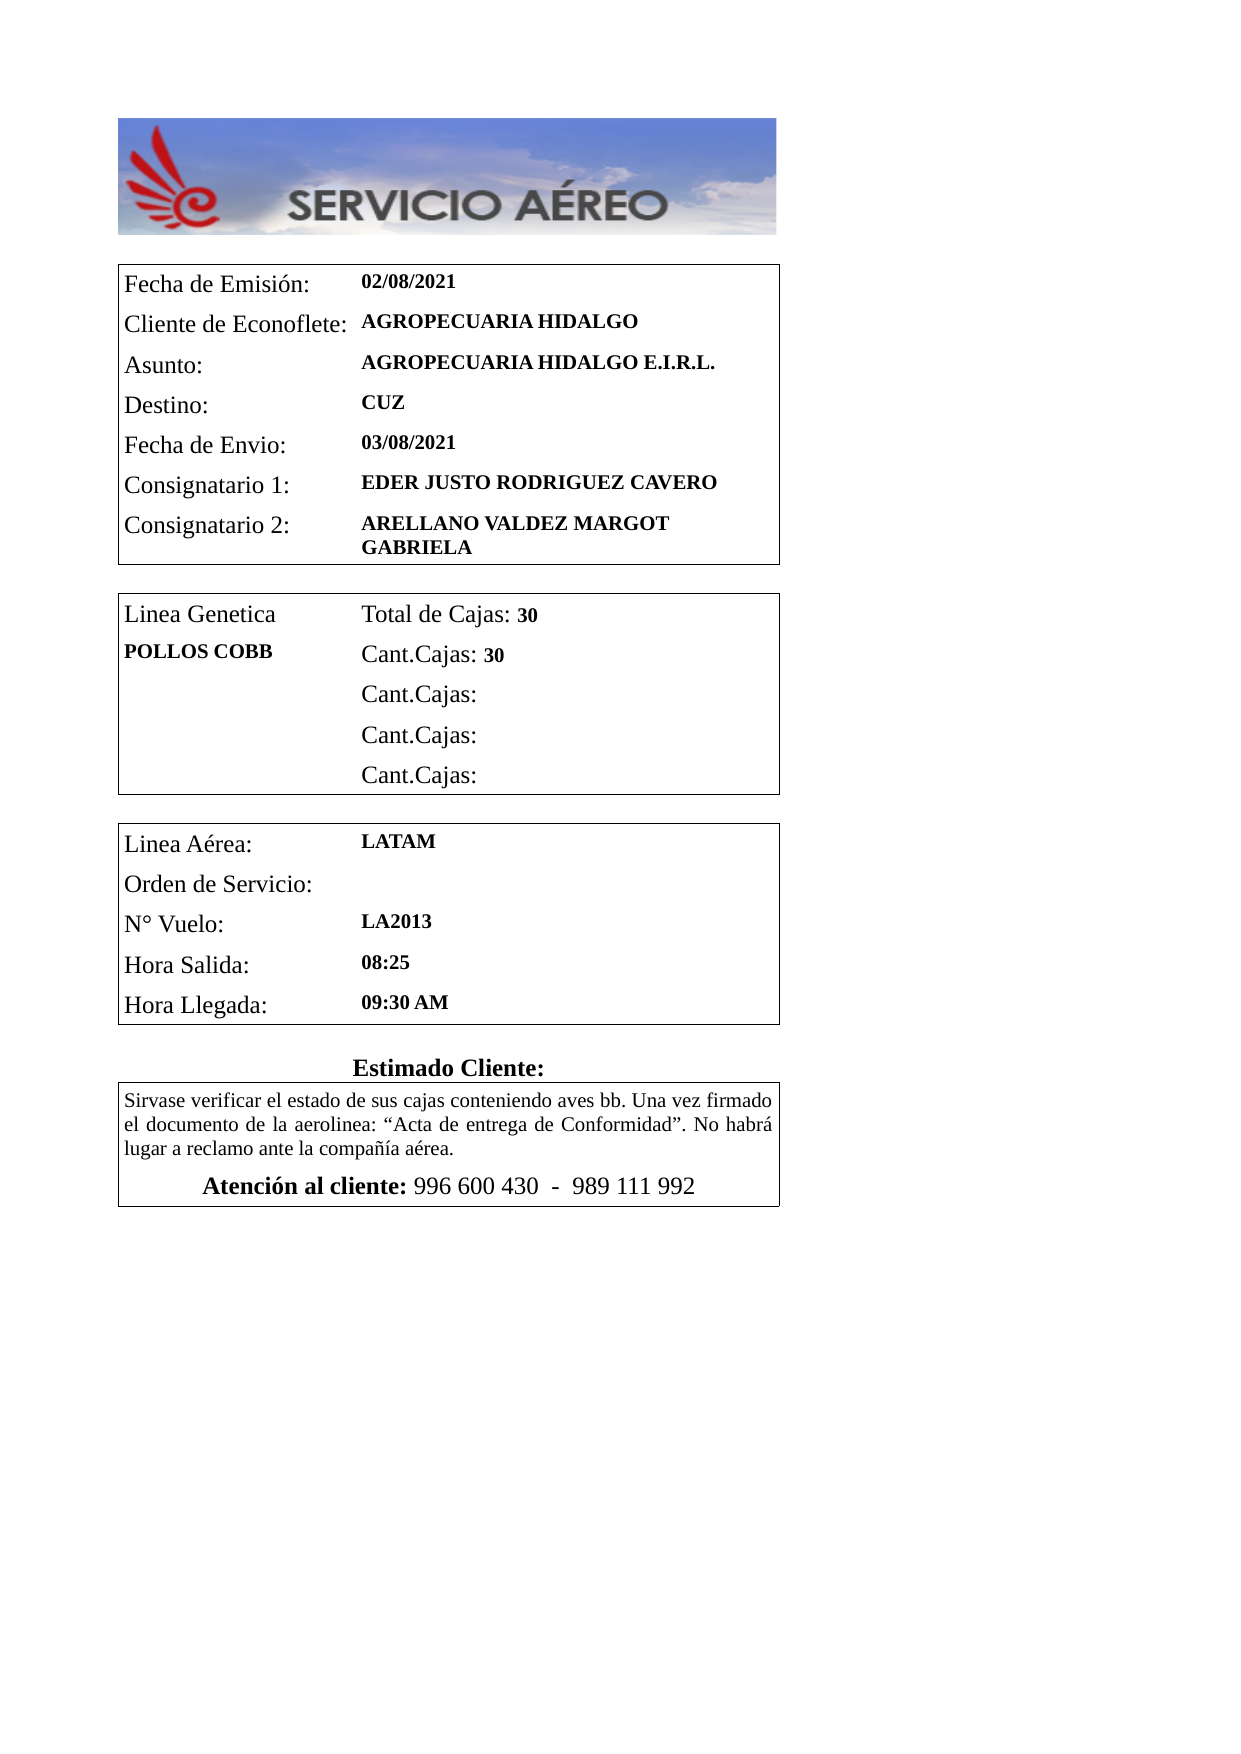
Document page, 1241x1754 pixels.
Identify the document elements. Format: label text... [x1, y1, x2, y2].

table_cell N° Vuelo: [119, 904, 356, 944]
table_cell Hora Llegada: [119, 984, 356, 1024]
table_cell Linea Genetica [119, 594, 356, 633]
table_cell Sirvase verificar el estado de sus cajas conteniendo aves bb. Una vez firmado el documento de la aerolinea: “Acta de entrega de Conformidad”. No habrá lugar a reclamo ante la compañía aérea. [119, 1083, 779, 1166]
table_cell [119, 674, 356, 714]
table_cell AGROPECUARIA HIDALGO E.I.R.L. [356, 344, 779, 384]
table_cell 09:30 AM [356, 984, 779, 1024]
table_cell Consignatario 2: [119, 505, 356, 564]
table_cell Linea Aérea: [119, 824, 356, 863]
table_cell [356, 864, 779, 904]
table_cell Orden de Servicio: [119, 864, 356, 904]
picture [118, 118, 777, 235]
table_cell [356, 795, 779, 823]
table_cell 03/08/2021 [356, 424, 779, 464]
table_cell 08:25 [356, 944, 779, 984]
table_header 02/08/2021 [356, 265, 779, 304]
table_cell Destino: [119, 384, 356, 424]
table_cell [119, 754, 356, 794]
table_cell [118, 795, 356, 823]
table_cell AGROPECUARIA HIDALGO [356, 304, 779, 344]
table_header Fecha de Emisión: [119, 265, 356, 304]
table_cell [356, 565, 779, 593]
table_cell LATAM [356, 824, 779, 863]
table_cell POLLOS COBB [119, 634, 356, 674]
table_cell Cant.Cajas: 30 [356, 634, 779, 674]
table_cell EDER JUSTO RODRIGUEZ CAVERO [356, 465, 779, 505]
table_cell ARELLANO VALDEZ MARGOT GABRIELA [356, 505, 779, 564]
table_cell Consignatario 1: [119, 465, 356, 505]
table_cell [118, 565, 356, 593]
table_cell [119, 714, 356, 754]
table_cell Estimado Cliente: [118, 1025, 779, 1082]
table_cell Asunto: [119, 344, 356, 384]
table_cell Hora Salida: [119, 944, 356, 984]
table_cell Cliente de Econoflete: [119, 304, 356, 344]
table_cell Cant.Cajas: [356, 754, 779, 794]
table_cell LA2013 [356, 904, 779, 944]
table_cell Cant.Cajas: [356, 714, 779, 754]
table_cell CUZ [356, 384, 779, 424]
table_cell Atención al cliente: 996 600 430 - 989 111 992 [119, 1166, 779, 1206]
table_cell Total de Cajas: 30 [356, 594, 779, 633]
table_cell Cant.Cajas: [356, 674, 779, 714]
table_cell Fecha de Envio: [119, 424, 356, 464]
